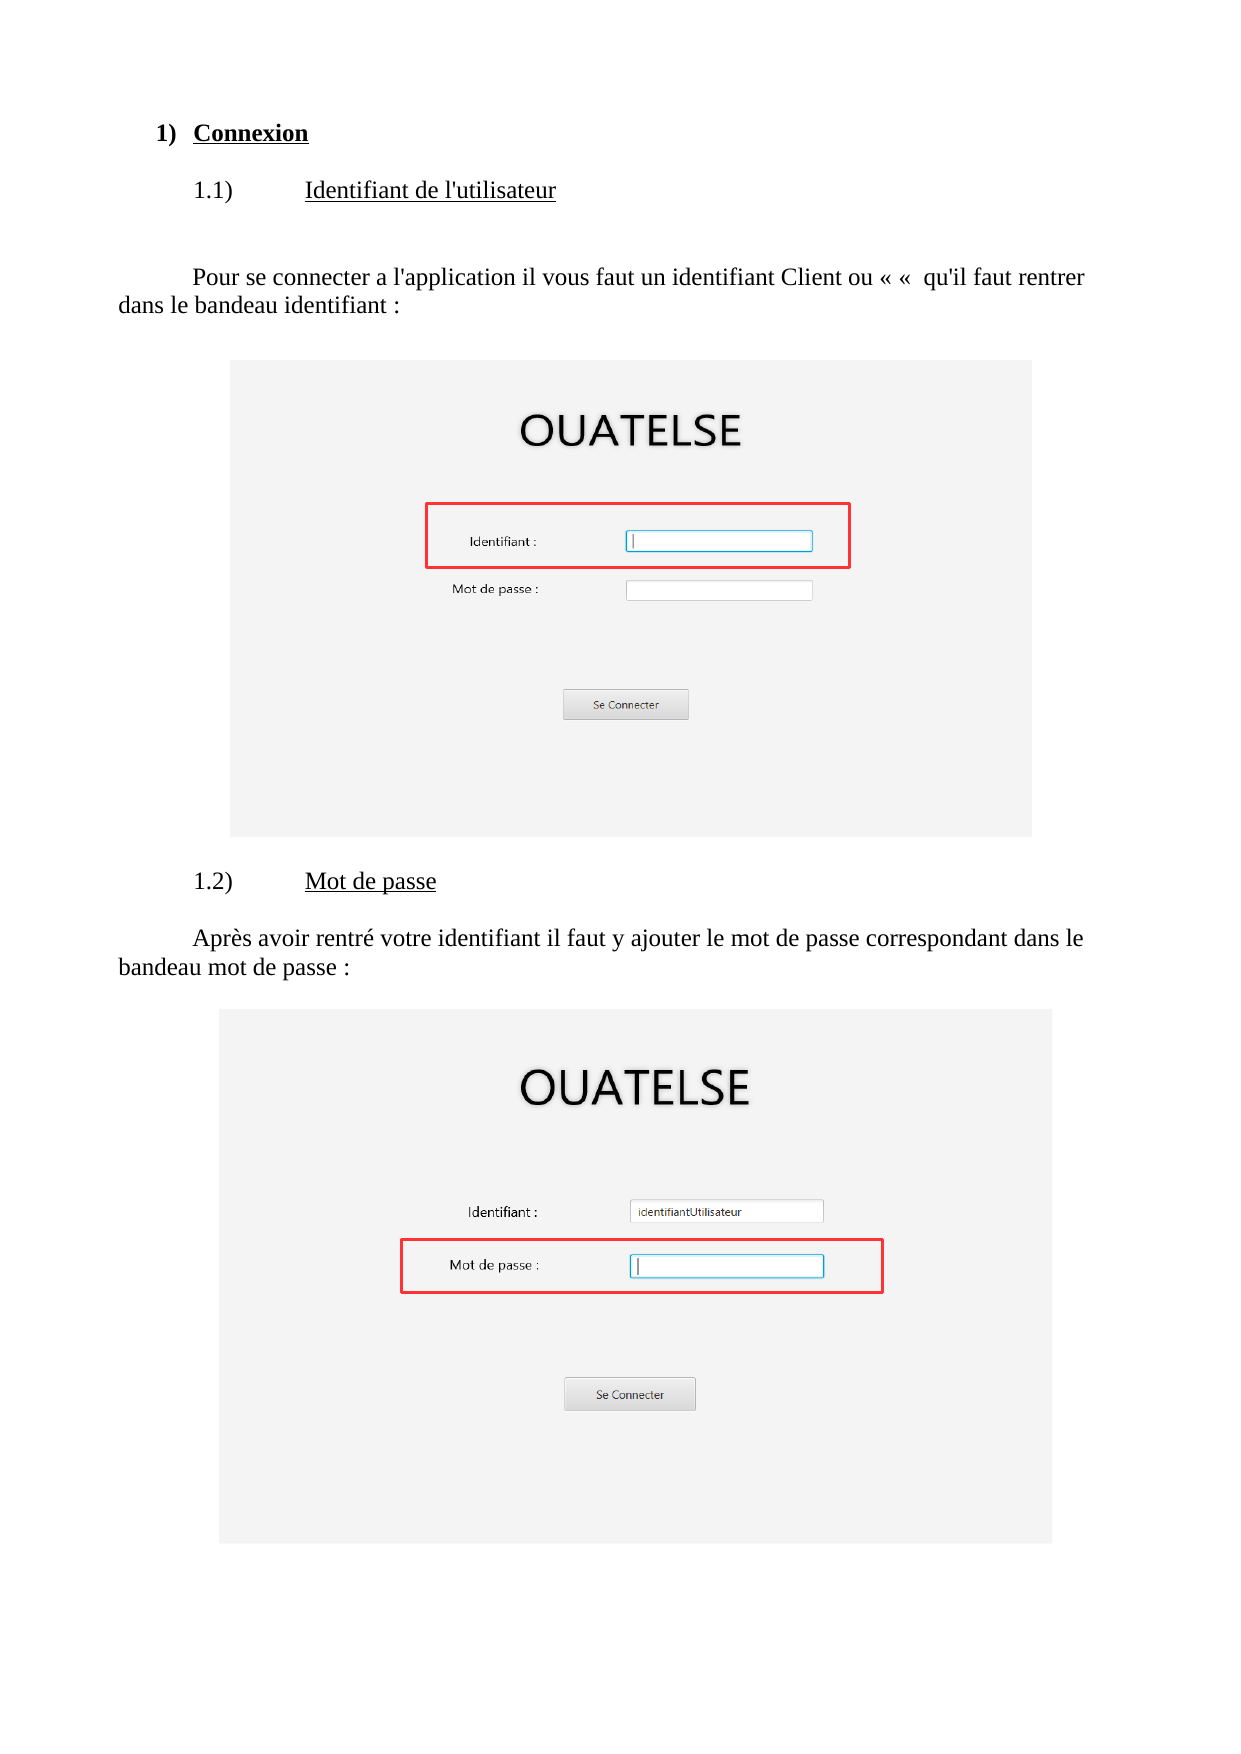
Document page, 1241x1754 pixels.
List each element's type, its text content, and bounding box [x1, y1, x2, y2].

list Mot de passe [193, 866, 1122, 894]
list Identifiant de l'utilisateur [193, 176, 1122, 204]
text Après avoir rentré votre identifiant il faut y ajouter le mot de passe correspondant dans le bandeau mot de passe : [118, 923, 1122, 981]
picture [219, 1009, 1053, 1544]
list Connexion [156, 118, 1122, 147]
picture [230, 359, 1033, 837]
text Pour se connecter a l'application il vous faut un identifiant Client ou « « qu'il faut rentrer dans le bandeau identifiant : [118, 262, 1122, 319]
